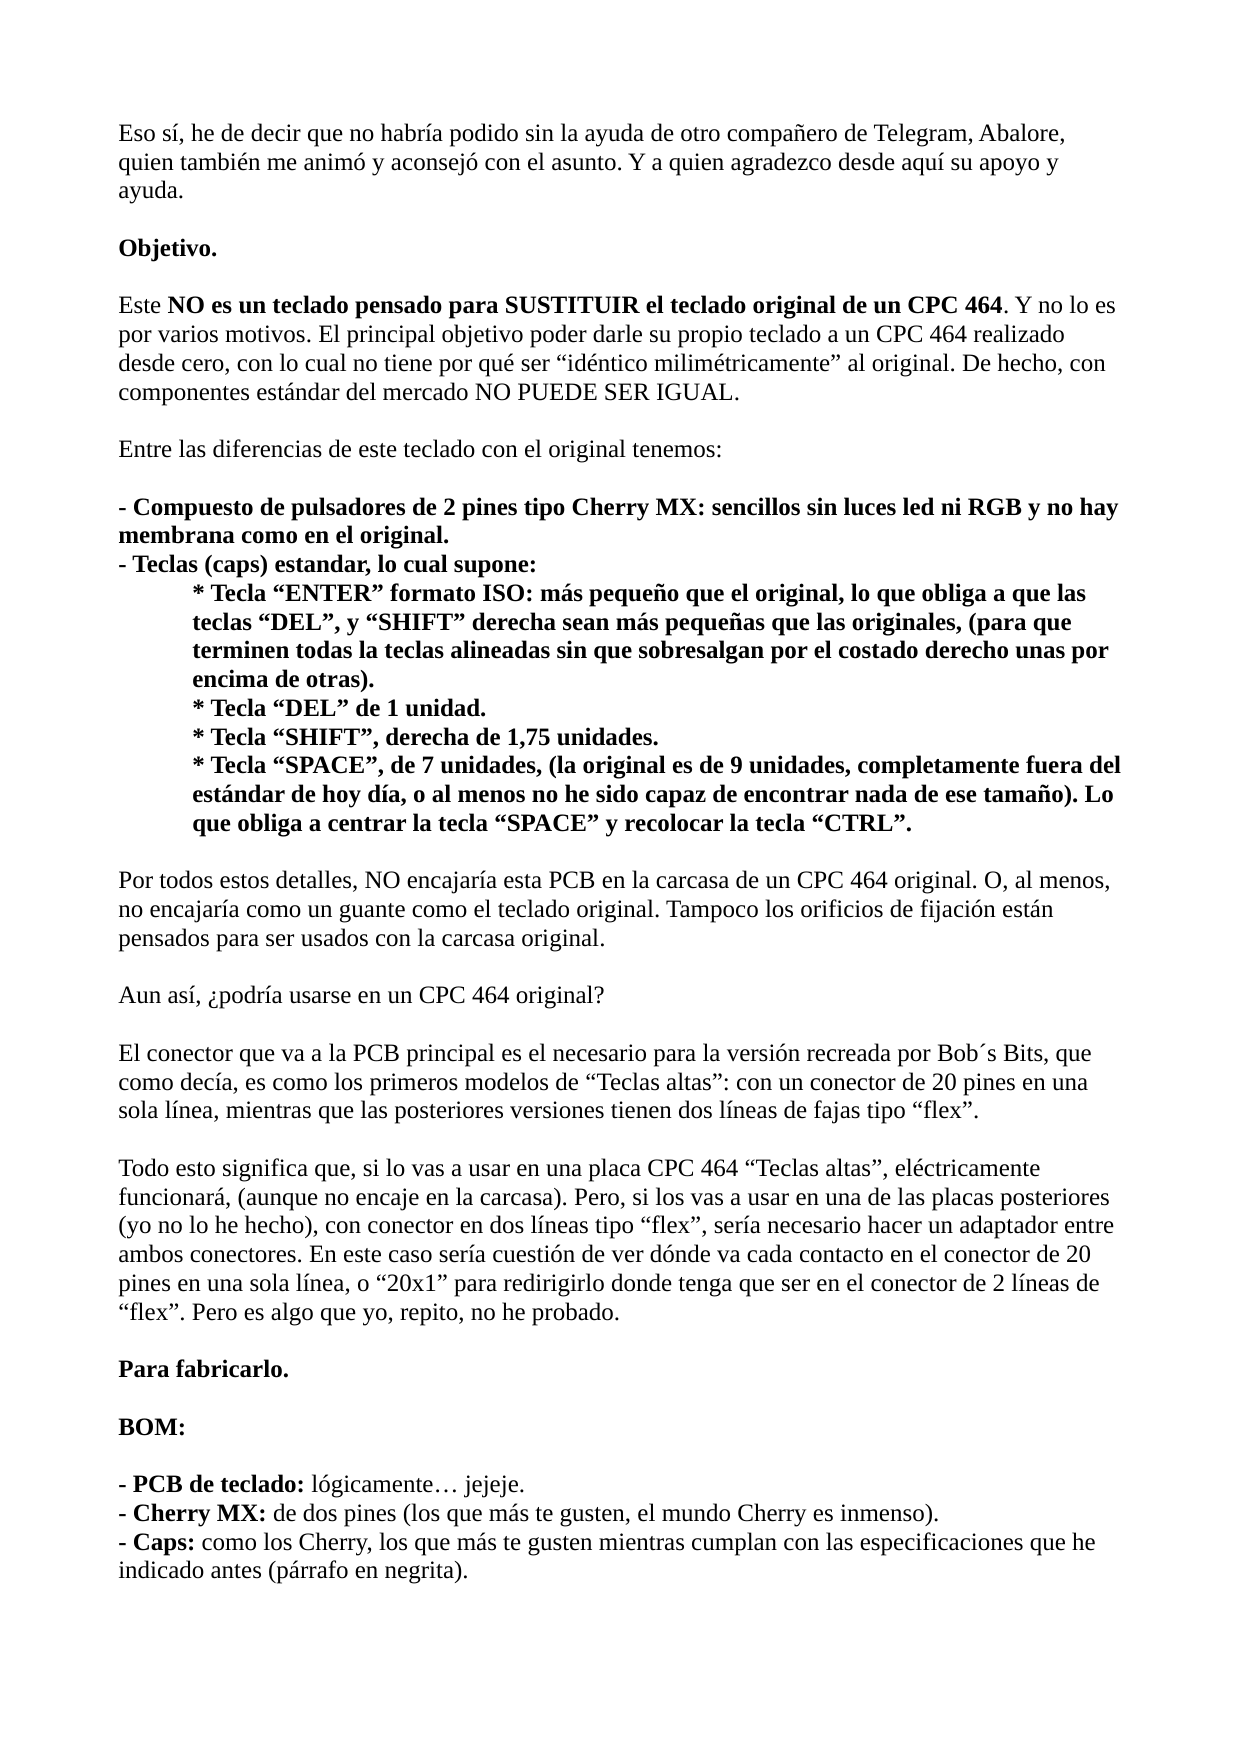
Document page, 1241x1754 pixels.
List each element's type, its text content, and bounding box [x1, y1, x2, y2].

text - Cherry MX: de dos pines (los que más te gusten, el mundo Cherry es inmenso). [118, 1498, 1122, 1527]
text Para fabricarlo. [118, 1354, 1122, 1383]
text Objetivo. [118, 233, 1122, 262]
text Este NO es un teclado pensado para SUSTITUIR el teclado original de un CPC 464. Y no lo es por varios motivos. El principal objetivo poder darle su propio teclado a un CPC 464 realizado desde cero, con lo cual no tiene por qué ser “idéntico milimétricamente” al original. De hecho, con componentes estándar del mercado NO PUEDE SER IGUAL. [118, 291, 1122, 406]
text - Teclas (caps) estandar, lo cual supone: [118, 549, 1122, 578]
text El conector que va a la PCB principal es el necesario para la versión recreada por Bob´s Bits, que como decía, es como los primeros modelos de “Teclas altas”: con un conector de 20 pines en una sola línea, mientras que las posteriores versiones tienen dos líneas de fajas tipo “flex”. [118, 1038, 1122, 1124]
text Por todos estos detalles, NO encajaría esta PCB en la carcasa de un CPC 464 original. O, al menos, no encajaría como un guante como el teclado original. Tampoco los orificios de fijación están pensados para ser usados con la carcasa original. [118, 866, 1122, 952]
text * Tecla “SPACE”, de 7 unidades, (la original es de 9 unidades, completamente fuera del estándar de hoy día, o al menos no he sido capaz de encontrar nada de ese tamaño). Lo que obliga a centrar la tecla “SPACE” y recolocar la tecla “CTRL”. [118, 751, 1122, 837]
text Todo esto significa que, si lo vas a usar en una placa CPC 464 “Teclas altas”, eléctricamente funcionará, (aunque no encaje en la carcasa). Pero, si los vas a usar en una de las placas posteriores (yo no lo he hecho), con conector en dos líneas tipo “flex”, sería necesario hacer un adaptador entre ambos conectores. En este caso sería cuestión de ver dónde va cada contacto en el conector de 20 pines en una sola línea, o “20x1” para redirigirlo donde tenga que ser en el conector de 2 líneas de “flex”. Pero es algo que yo, repito, no he probado. [118, 1153, 1122, 1326]
text BOM: [118, 1412, 1122, 1441]
text Aun así, ¿podría usarse en un CPC 464 original? [118, 981, 1122, 1009]
text - PCB de teclado: lógicamente… jejeje. [118, 1469, 1122, 1498]
text - Compuesto de pulsadores de 2 pines tipo Cherry MX: sencillos sin luces led ni RGB y no hay membrana como en el original. [118, 492, 1122, 549]
text Entre las diferencias de este teclado con el original tenemos: [118, 434, 1122, 463]
text Eso sí, he de decir que no habría podido sin la ayuda de otro compañero de Telegram, Abalore, quien también me animó y aconsejó con el asunto. Y a quien agradezco desde aquí su apoyo y ayuda. [118, 118, 1122, 204]
text - Caps: como los Cherry, los que más te gusten mientras cumplan con las especificaciones que he indicado antes (párrafo en negrita). [118, 1527, 1122, 1584]
text * Tecla “SHIFT”, derecha de 1,75 unidades. [118, 722, 1122, 751]
text * Tecla “DEL” de 1 unidad. [118, 693, 1122, 722]
text * Tecla “ENTER” formato ISO: más pequeño que el original, lo que obliga a que las teclas “DEL”, y “SHIFT” derecha sean más pequeñas que las originales, (para que terminen todas la teclas alineadas sin que sobresalgan por el costado derecho unas por encima de otras). [118, 578, 1122, 693]
